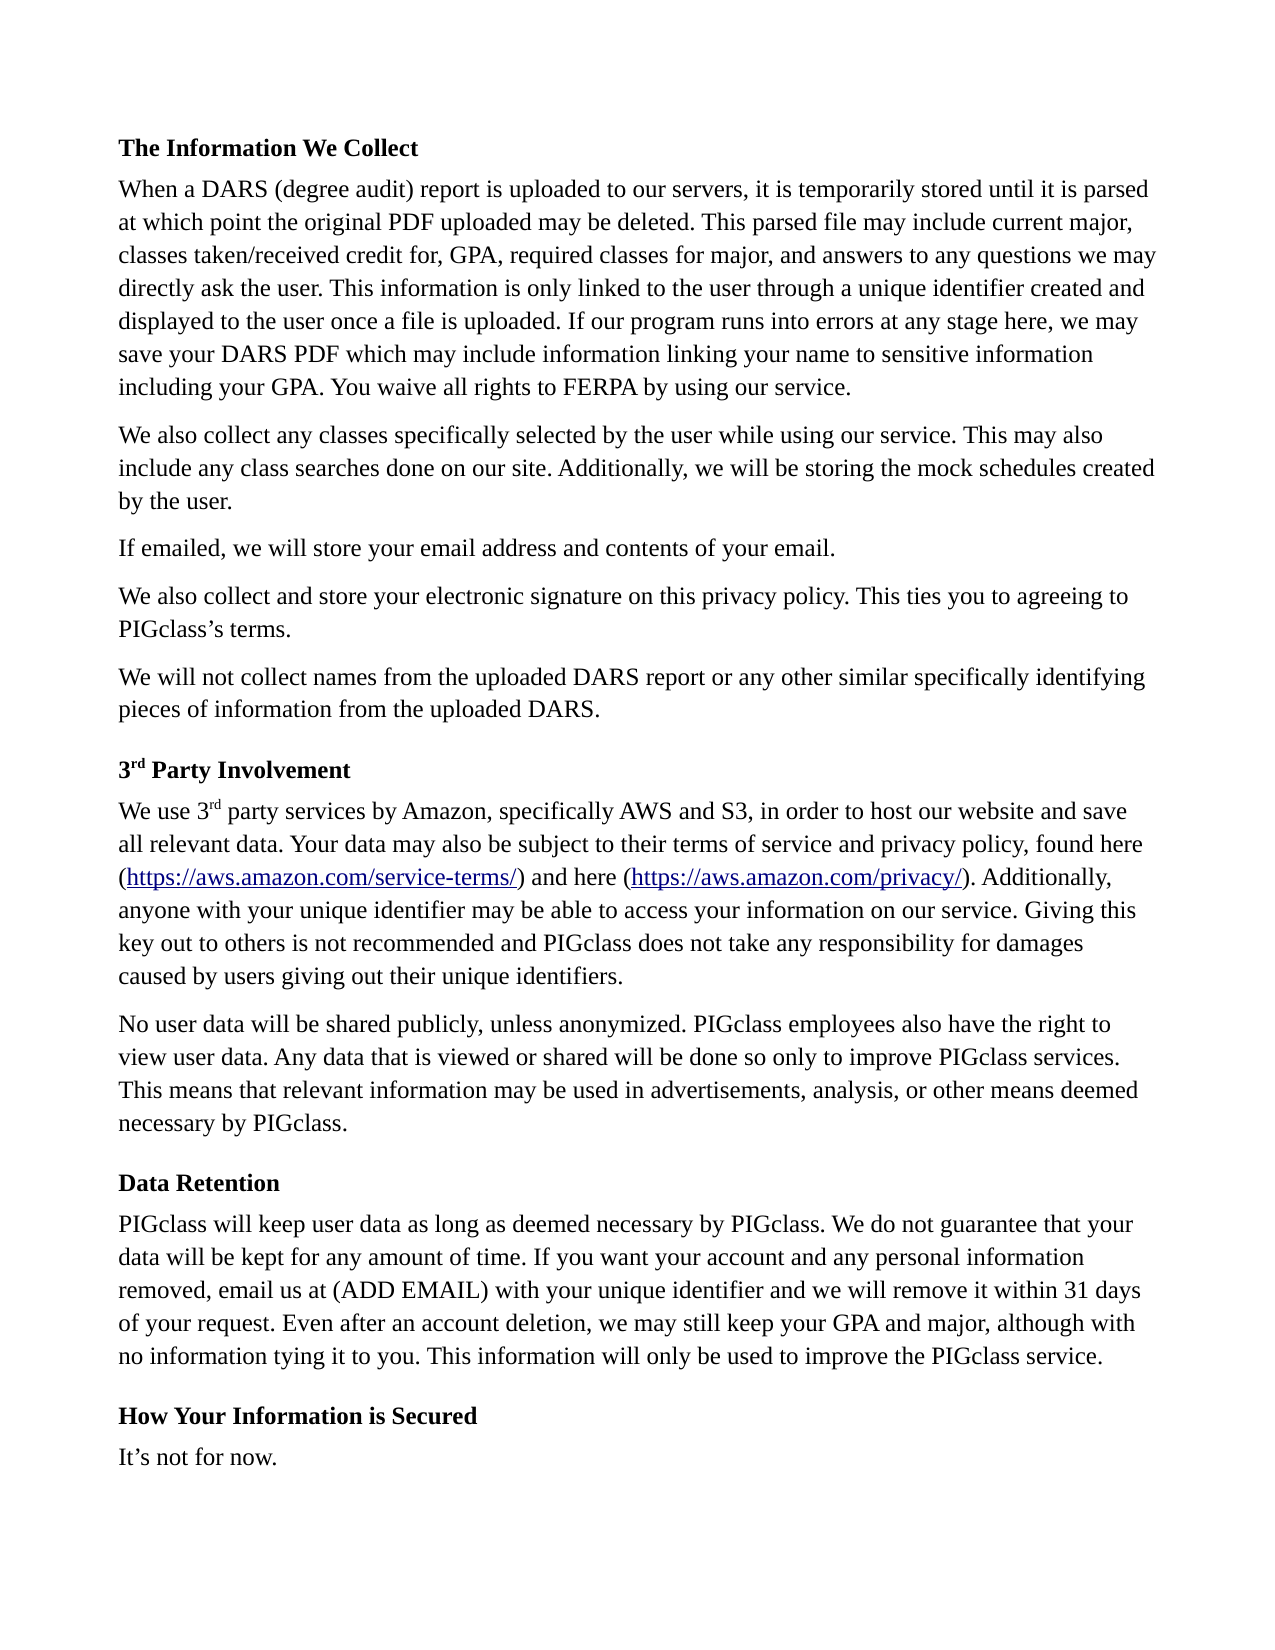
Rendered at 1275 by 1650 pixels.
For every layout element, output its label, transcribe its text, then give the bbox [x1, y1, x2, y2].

text No user data will be shared publicly, unless anonymized. PIGclass employees also have the right to view user data. Any data that is viewed or shared will be done so only to improve PIGclass services. This means that relevant information may be used in advertisements, analysis, or other means deemed necessary by PIGclass. [118, 1009, 1157, 1136]
text We also collect and store your electronic signature on this privacy policy. This ties you to agreeing to PIGclass’s terms. [118, 581, 1157, 643]
subtitle Data Retention [118, 1168, 1157, 1197]
text We also collect any classes specifically selected by the user while using our service. This may also include any class searches done on our site. Additionally, we will be storing the mock schedules created by the user. [118, 420, 1157, 514]
text PIGclass will keep user data as long as deemed necessary by PIGclass. We do not guarantee that your data will be kept for any amount of time. If you want your account and any personal information removed, email us at (ADD EMAIL) with your unique identifier and we will remove it within 31 days of your request. Even after an account deletion, we may still keep your GPA and major, although with no information tying it to you. This information will only be used to improve the PIGclass service. [118, 1209, 1157, 1370]
subtitle The Information We Collect [118, 133, 1157, 161]
subtitle 3rd Party Involvement [118, 755, 1157, 783]
text When a DARS (degree audit) report is uploaded to our servers, it is temporarily stored until it is parsed at which point the original PDF uploaded may be deleted. This parsed file may include current major, classes taken/received credit for, GPA, required classes for major, and answers to any questions we may directly ask the user. This information is only linked to the user through a unique identifier created and displayed to the user once a file is uploaded. If our program runs into errors at any stage here, we may save your DARS PDF which may include information linking your name to sensitive information including your GPA. You waive all rights to FERPA by using our service. [118, 174, 1157, 401]
text We use 3rd party services by Amazon, specifically AWS and S3, in order to host our website and save all relevant data. Your data may also be subject to their terms of service and privacy policy, found here (https://aws.amazon.com/service-terms/) and here (https://aws.amazon.com/privacy/). Additionally, anyone with your unique identifier may be able to access your information on our service. Giving this key out to others is not recommended and PIGclass does not take any responsibility for damages caused by users giving out their unique identifiers. [118, 796, 1157, 990]
text We will not collect names from the uploaded DARS report or any other similar specifically identifying pieces of information from the uploaded DARS. [118, 662, 1157, 723]
text If emailed, we will store your email address and contents of your email. [118, 533, 1157, 562]
subtitle How Your Information is Secured [118, 1401, 1157, 1430]
text It’s not for now. [118, 1442, 1157, 1471]
